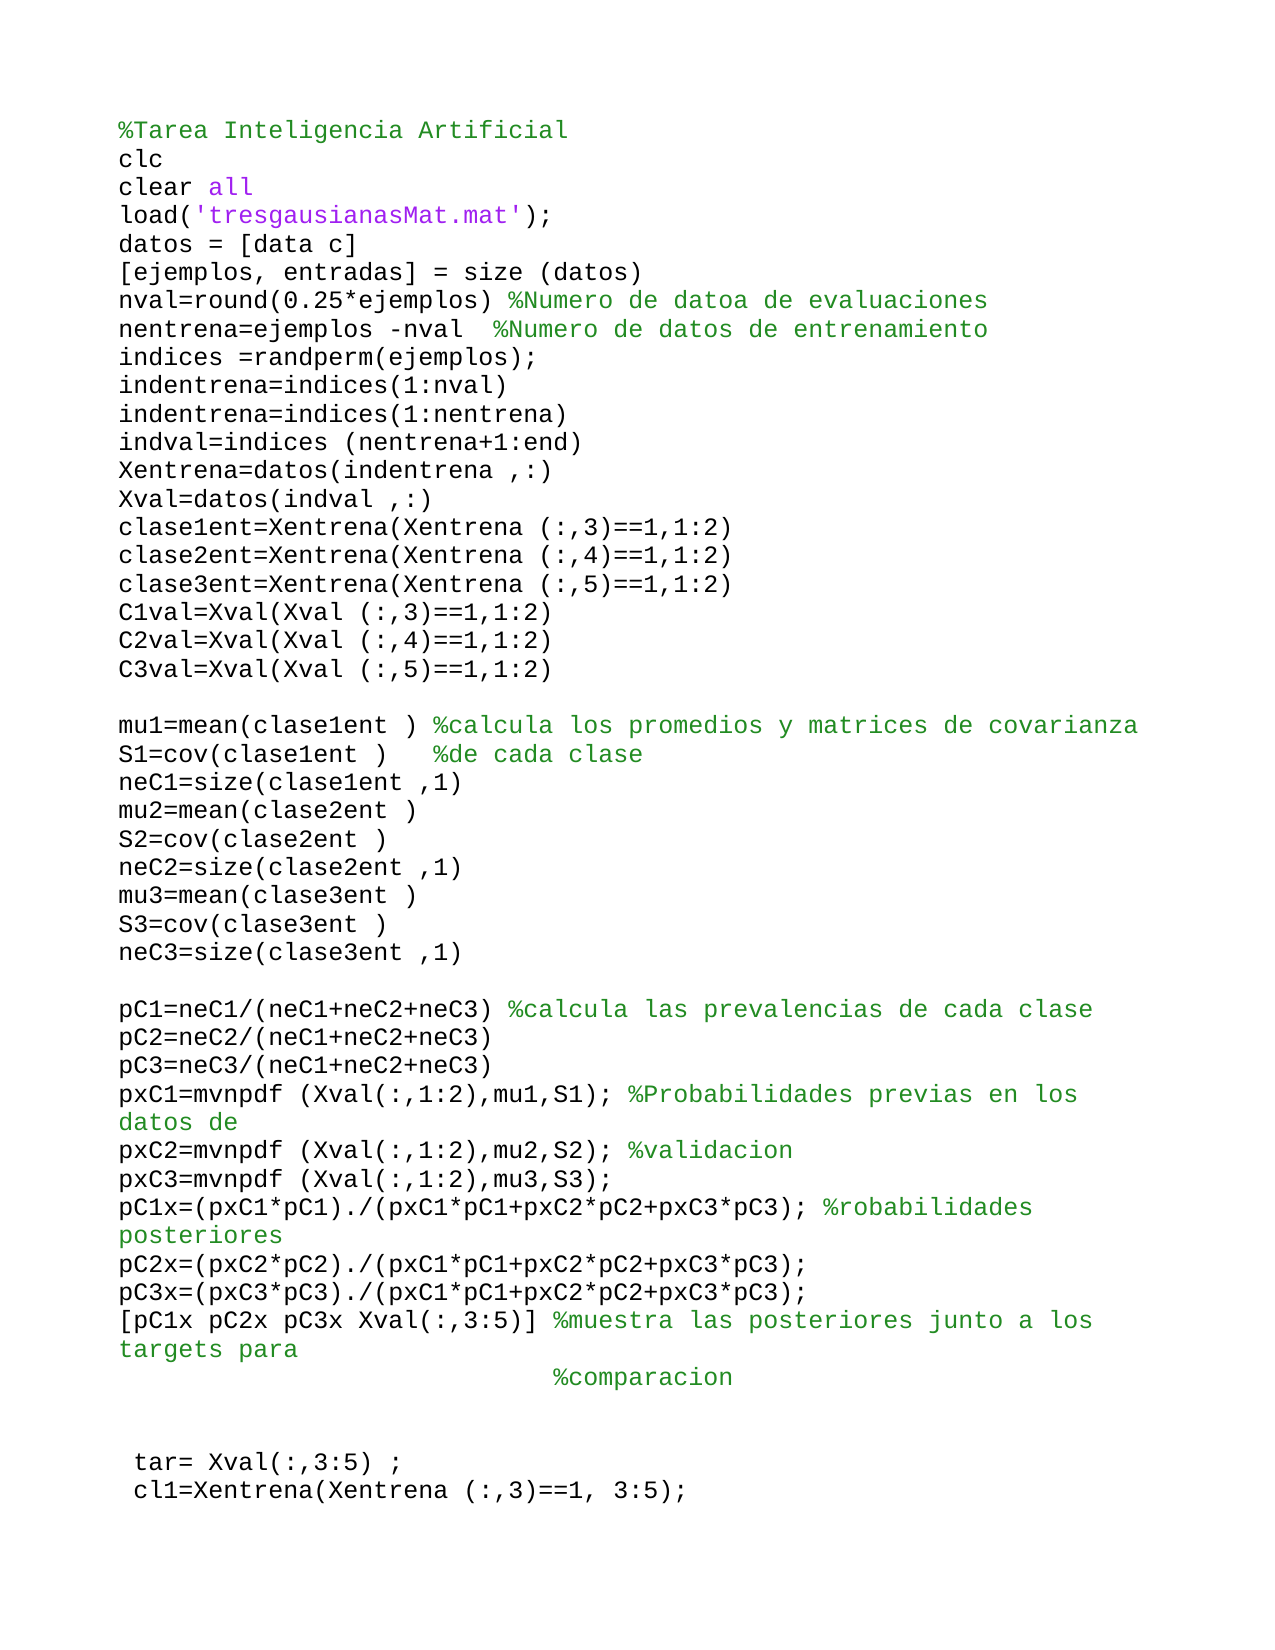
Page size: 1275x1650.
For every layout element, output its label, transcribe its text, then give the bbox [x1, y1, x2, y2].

text mu3=mean(clase3ent ) [118, 883, 1157, 911]
text clear all [118, 175, 1157, 203]
text indval=indices (nentrena+1:end) [118, 430, 1157, 458]
text pC1=neC1/(neC1+neC2+neC3) %calcula las prevalencias de cada clase [118, 996, 1157, 1025]
text C1val=Xval(Xval (:,3)==1,1:2) [118, 600, 1157, 628]
text clase1ent=Xentrena(Xentrena (:,3)==1,1:2) [118, 515, 1157, 543]
text %comparacion [118, 1365, 1157, 1393]
text pC3x=(pxC3*pC3)./(pxC1*pC1+pxC2*pC2+pxC3*pC3); [118, 1280, 1157, 1308]
text pC3=neC3/(neC1+neC2+neC3) [118, 1053, 1157, 1081]
text indentrena=indices(1:nval) [118, 373, 1157, 401]
text %Tarea Inteligencia Artificial [118, 118, 1157, 146]
text C3val=Xval(Xval (:,5)==1,1:2) [118, 656, 1157, 685]
text mu2=mean(clase2ent ) [118, 798, 1157, 826]
text pxC1=mvnpdf (Xval(:,1:2),mu1,S1); %Probabilidades previas en los datos de [118, 1081, 1157, 1138]
text pC2=neC2/(neC1+neC2+neC3) [118, 1025, 1157, 1053]
text pC2x=(pxC2*pC2)./(pxC1*pC1+pxC2*pC2+pxC3*pC3); [118, 1251, 1157, 1280]
text neC1=size(clase1ent ,1) [118, 770, 1157, 798]
text cl1=Xentrena(Xentrena (:,3)==1, 3:5); [118, 1478, 1157, 1506]
text [ejemplos, entradas] = size (datos) [118, 260, 1157, 288]
text [pC1x pC2x pC3x Xval(:,3:5)] %muestra las posteriores junto a los targets para [118, 1308, 1157, 1365]
text pC1x=(pxC1*pC1)./(pxC1*pC1+pxC2*pC2+pxC3*pC3); %robabilidades posteriores [118, 1195, 1157, 1251]
text mu1=mean(clase1ent ) %calcula los promedios y matrices de covarianza [118, 713, 1157, 741]
text datos = [data c] [118, 231, 1157, 260]
text indentrena=indices(1:nentrena) [118, 401, 1157, 430]
text load('tresgausianasMat.mat'); [118, 203, 1157, 231]
text neC2=size(clase2ent ,1) [118, 855, 1157, 883]
text S2=cov(clase2ent ) [118, 826, 1157, 855]
text indices =randperm(ejemplos); [118, 345, 1157, 373]
text Xval=datos(indval ,:) [118, 486, 1157, 515]
text clase3ent=Xentrena(Xentrena (:,5)==1,1:2) [118, 571, 1157, 600]
text C2val=Xval(Xval (:,4)==1,1:2) [118, 628, 1157, 656]
text tar= Xval(:,3:5) ; [118, 1450, 1157, 1478]
text Xentrena=datos(indentrena ,:) [118, 458, 1157, 486]
text neC3=size(clase3ent ,1) [118, 940, 1157, 968]
text pxC3=mvnpdf (Xval(:,1:2),mu3,S3); [118, 1166, 1157, 1195]
text pxC2=mvnpdf (Xval(:,1:2),mu2,S2); %validacion [118, 1138, 1157, 1166]
text S3=cov(clase3ent ) [118, 911, 1157, 940]
text clase2ent=Xentrena(Xentrena (:,4)==1,1:2) [118, 543, 1157, 571]
text nentrena=ejemplos -nval %Numero de datos de entrenamiento [118, 316, 1157, 345]
text S1=cov(clase1ent ) %de cada clase [118, 741, 1157, 770]
text clc [118, 146, 1157, 175]
text nval=round(0.25*ejemplos) %Numero de datoa de evaluaciones [118, 288, 1157, 316]
